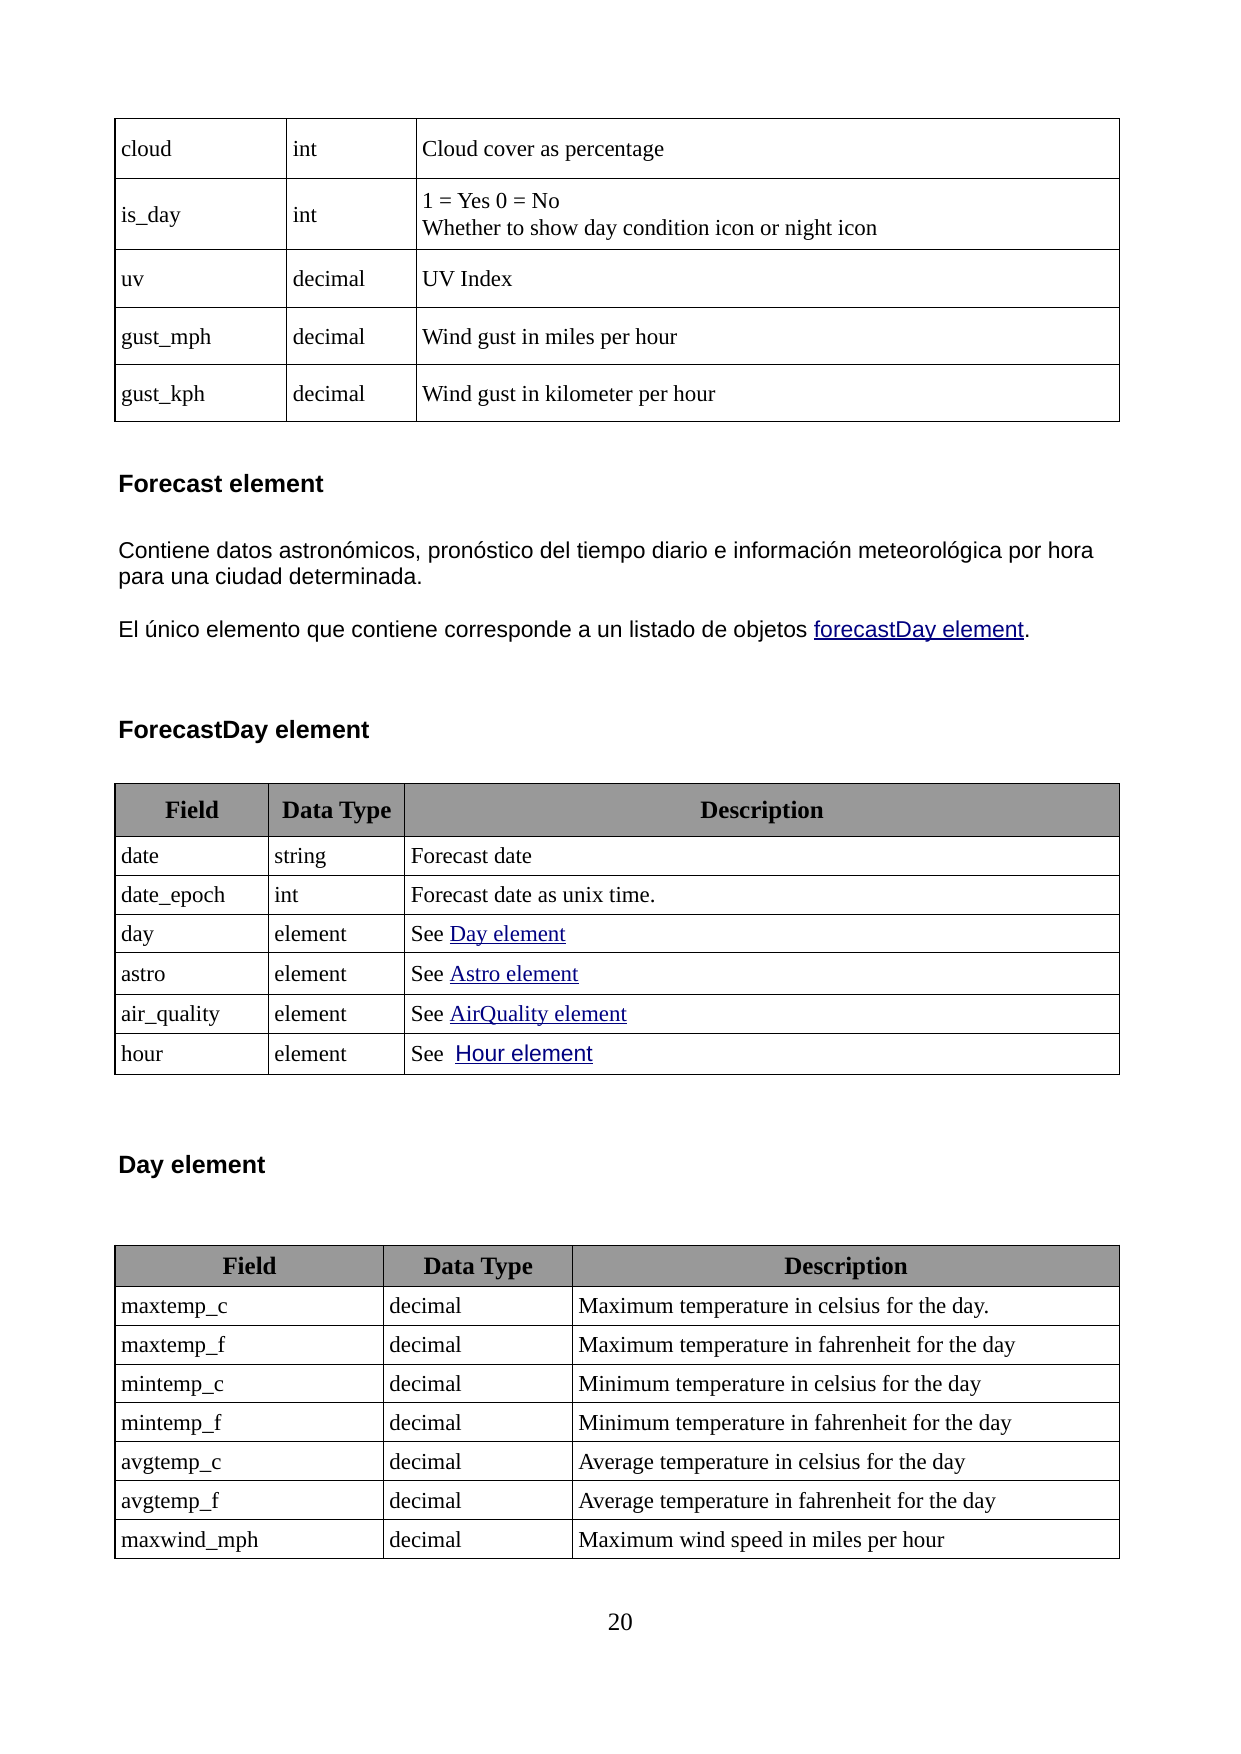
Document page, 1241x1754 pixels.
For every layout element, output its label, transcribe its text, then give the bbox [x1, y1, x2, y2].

table_cell Minimum temperature in fahrenheit for the day [573, 1403, 1119, 1441]
table_cell Maximum temperature in celsius for the day. [573, 1287, 1119, 1324]
table_cell Average temperature in celsius for the day [573, 1442, 1119, 1480]
table_cell UV Index [417, 250, 1119, 307]
table_cell day [116, 915, 268, 952]
table_cell Maximum wind speed in miles per hour [573, 1520, 1119, 1558]
table_cell Cloud cover as percentage [417, 119, 1119, 178]
table_cell hour [116, 1034, 268, 1073]
table_cell date [116, 837, 268, 874]
table_cell decimal [287, 308, 416, 364]
table_cell decimal [384, 1520, 572, 1558]
table_cell decimal [384, 1326, 572, 1363]
table_cell maxtemp_c [116, 1287, 383, 1324]
table_cell element [269, 953, 404, 993]
table_header Description [405, 784, 1119, 836]
table_cell decimal [384, 1481, 572, 1519]
table_cell uv [116, 250, 286, 307]
table_cell 1 = Yes 0 = No Whether to show day condition icon or night icon [417, 179, 1119, 249]
table_cell maxwind_mph [116, 1520, 383, 1558]
table_header Data Type [269, 784, 404, 836]
table_cell is_day [116, 179, 286, 249]
table_cell See Hour element [405, 1034, 1119, 1073]
table_cell mintemp_f [116, 1403, 383, 1441]
table_cell int [269, 876, 404, 913]
table_cell See Day element [405, 915, 1119, 952]
table_cell decimal [287, 250, 416, 307]
table_cell maxtemp_f [116, 1326, 383, 1363]
table_cell Average temperature in fahrenheit for the day [573, 1481, 1119, 1519]
table_cell decimal [384, 1287, 572, 1324]
table_cell gust_kph [116, 365, 286, 421]
table_cell Minimum temperature in celsius for the day [573, 1365, 1119, 1402]
table_cell See Astro element [405, 953, 1119, 993]
text Contiene datos astronómicos, pronóstico del tiempo diario e información meteorológica por hora para una ciudad determinada. [118, 537, 1122, 589]
table_header Field [116, 1246, 383, 1286]
table_header Data Type [384, 1246, 572, 1286]
table_cell string [269, 837, 404, 874]
table_cell Wind gust in kilometer per hour [417, 365, 1119, 421]
table_cell mintemp_c [116, 1365, 383, 1402]
table_cell See AirQuality element [405, 995, 1119, 1032]
table_cell Forecast date as unix time. [405, 876, 1119, 913]
table_cell Wind gust in miles per hour [417, 308, 1119, 364]
table_cell element [269, 915, 404, 952]
table_cell Maximum temperature in fahrenheit for the day [573, 1326, 1119, 1363]
table_cell Forecast date [405, 837, 1119, 874]
table_cell decimal [287, 365, 416, 421]
table_cell decimal [384, 1365, 572, 1402]
table_cell int [287, 179, 416, 249]
table_cell gust_mph [116, 308, 286, 364]
table_cell avgtemp_f [116, 1481, 383, 1519]
table_cell decimal [384, 1403, 572, 1441]
table_cell avgtemp_c [116, 1442, 383, 1480]
subtitle ForecastDay element [118, 716, 1122, 744]
table_cell element [269, 995, 404, 1032]
subtitle Day element [118, 1151, 1122, 1179]
table_header Field [116, 784, 268, 836]
table_cell decimal [384, 1442, 572, 1480]
table_cell element [269, 1034, 404, 1073]
table_cell air_quality [116, 995, 268, 1032]
table_cell astro [116, 953, 268, 993]
subtitle Forecast element [118, 469, 1122, 498]
table_cell cloud [116, 119, 286, 178]
text El único elemento que contiene corresponde a un listado de objetos forecastDay element. [118, 616, 1122, 642]
table_cell date_epoch [116, 876, 268, 913]
table_header Description [573, 1246, 1119, 1286]
table_cell int [287, 119, 416, 178]
